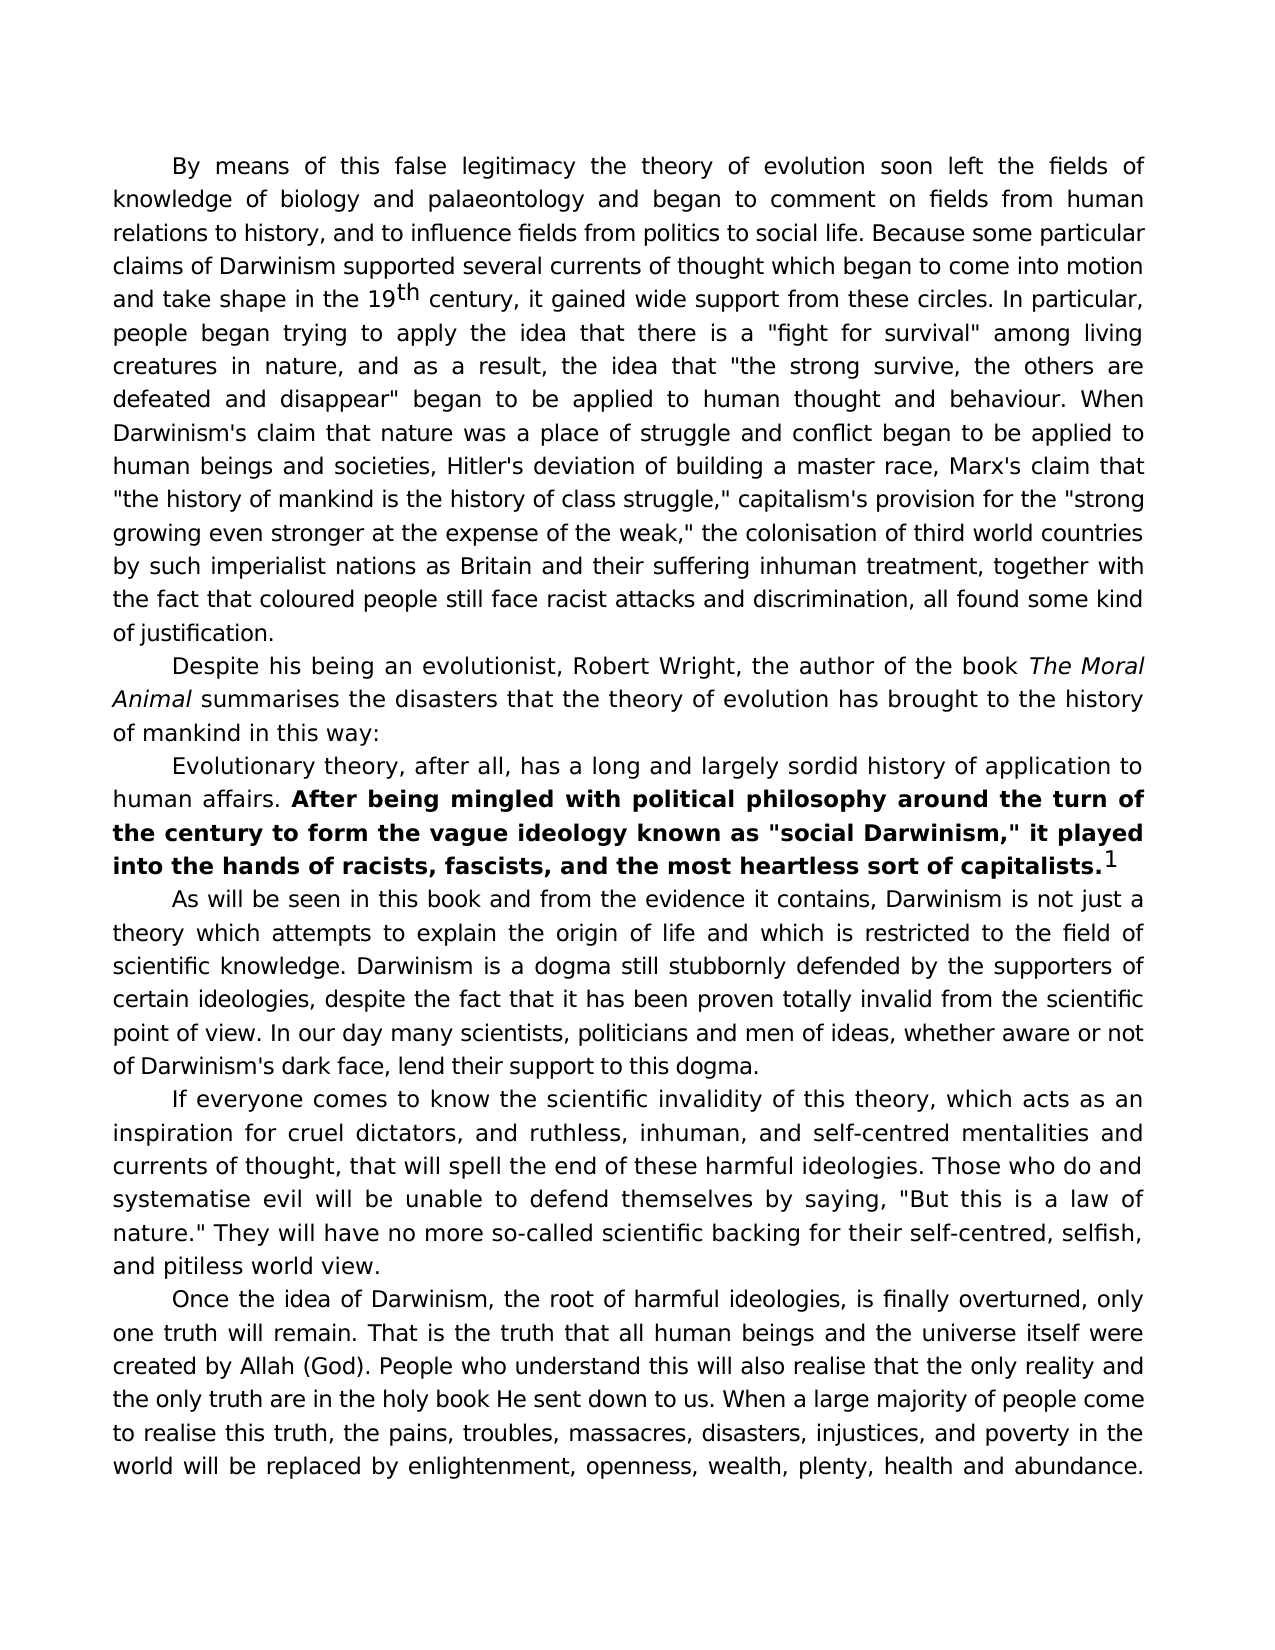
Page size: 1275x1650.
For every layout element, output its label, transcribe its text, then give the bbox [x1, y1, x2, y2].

text Evolutionary theory, after all, has a long and largely sordid history of application to human affairs. After being mingled with political philosophy around the turn of the century to form the vague ideology known as "social Darwinism," it played into the hands of racists, fascists, and the most heartless sort of capitalists.1 [112, 748, 1145, 881]
text If everyone comes to know the scientific invalidity of this theory, which acts as an inspiration for cruel dictators, and ruthless, inhuman, and self-centred mentalities and currents of thought, that will spell the end of these harmful ideologies. Those who do and systematise evil will be unable to defend themselves by saying, "But this is a law of nature." They will have no more so-called scientific backing for their self-centred, selfish, and pitiless world view. [112, 1081, 1145, 1281]
text As will be seen in this book and from the evidence it contains, Darwinism is not just a theory which attempts to explain the origin of life and which is restricted to the field of scientific knowledge. Darwinism is a dogma still stubbornly defended by the supporters of certain ideologies, despite the fact that it has been proven totally invalid from the scientific point of view. In our day many scientists, politicians and men of ideas, whether aware or not of Darwinism's dark face, lend their support to this dogma. [112, 881, 1145, 1081]
text By means of this false legitimacy the theory of evolution soon left the fields of knowledge of biology and palaeontology and began to comment on fields from human relations to history, and to influence fields from politics to social life. Because some particular claims of Darwinism supported several currents of thought which began to come into motion and take shape in the 19th century, it gained wide support from these circles. In particular, people began trying to apply the idea that there is a "fight for survival" among living creatures in nature, and as a result, the idea that "the strong survive, the others are defeated and disappear" began to be applied to human thought and behaviour. When Darwinism's claim that nature was a place of struggle and conflict began to be applied to human beings and societies, Hitler's deviation of building a master race, Marx's claim that "the history of mankind is the history of class struggle," capitalism's provision for the "strong growing even stronger at the expense of the weak," the colonisation of third world countries by such imperialist nations as Britain and their suffering inhuman treatment, together with the fact that coloured people still face racist attacks and discrimination, all found some kind of justification. [112, 148, 1145, 648]
text Despite his being an evolutionist, Robert Wright, the author of the book The Moral Animal summarises the disasters that the theory of evolution has brought to the history of mankind in this way: [112, 648, 1145, 748]
text Once the idea of Darwinism, the root of harmful ideologies, is finally overturned, only one truth will remain. That is the truth that all human beings and the universe itself were created by Allah (God). People who understand this will also realise that the only reality and the only truth are in the holy book He sent down to us. When a large majority of people come to realise this truth, the pains, troubles, massacres, disasters, injustices, and poverty in the world will be replaced by enlightenment, openness, wealth, plenty, health and abundance. [112, 1281, 1145, 1481]
